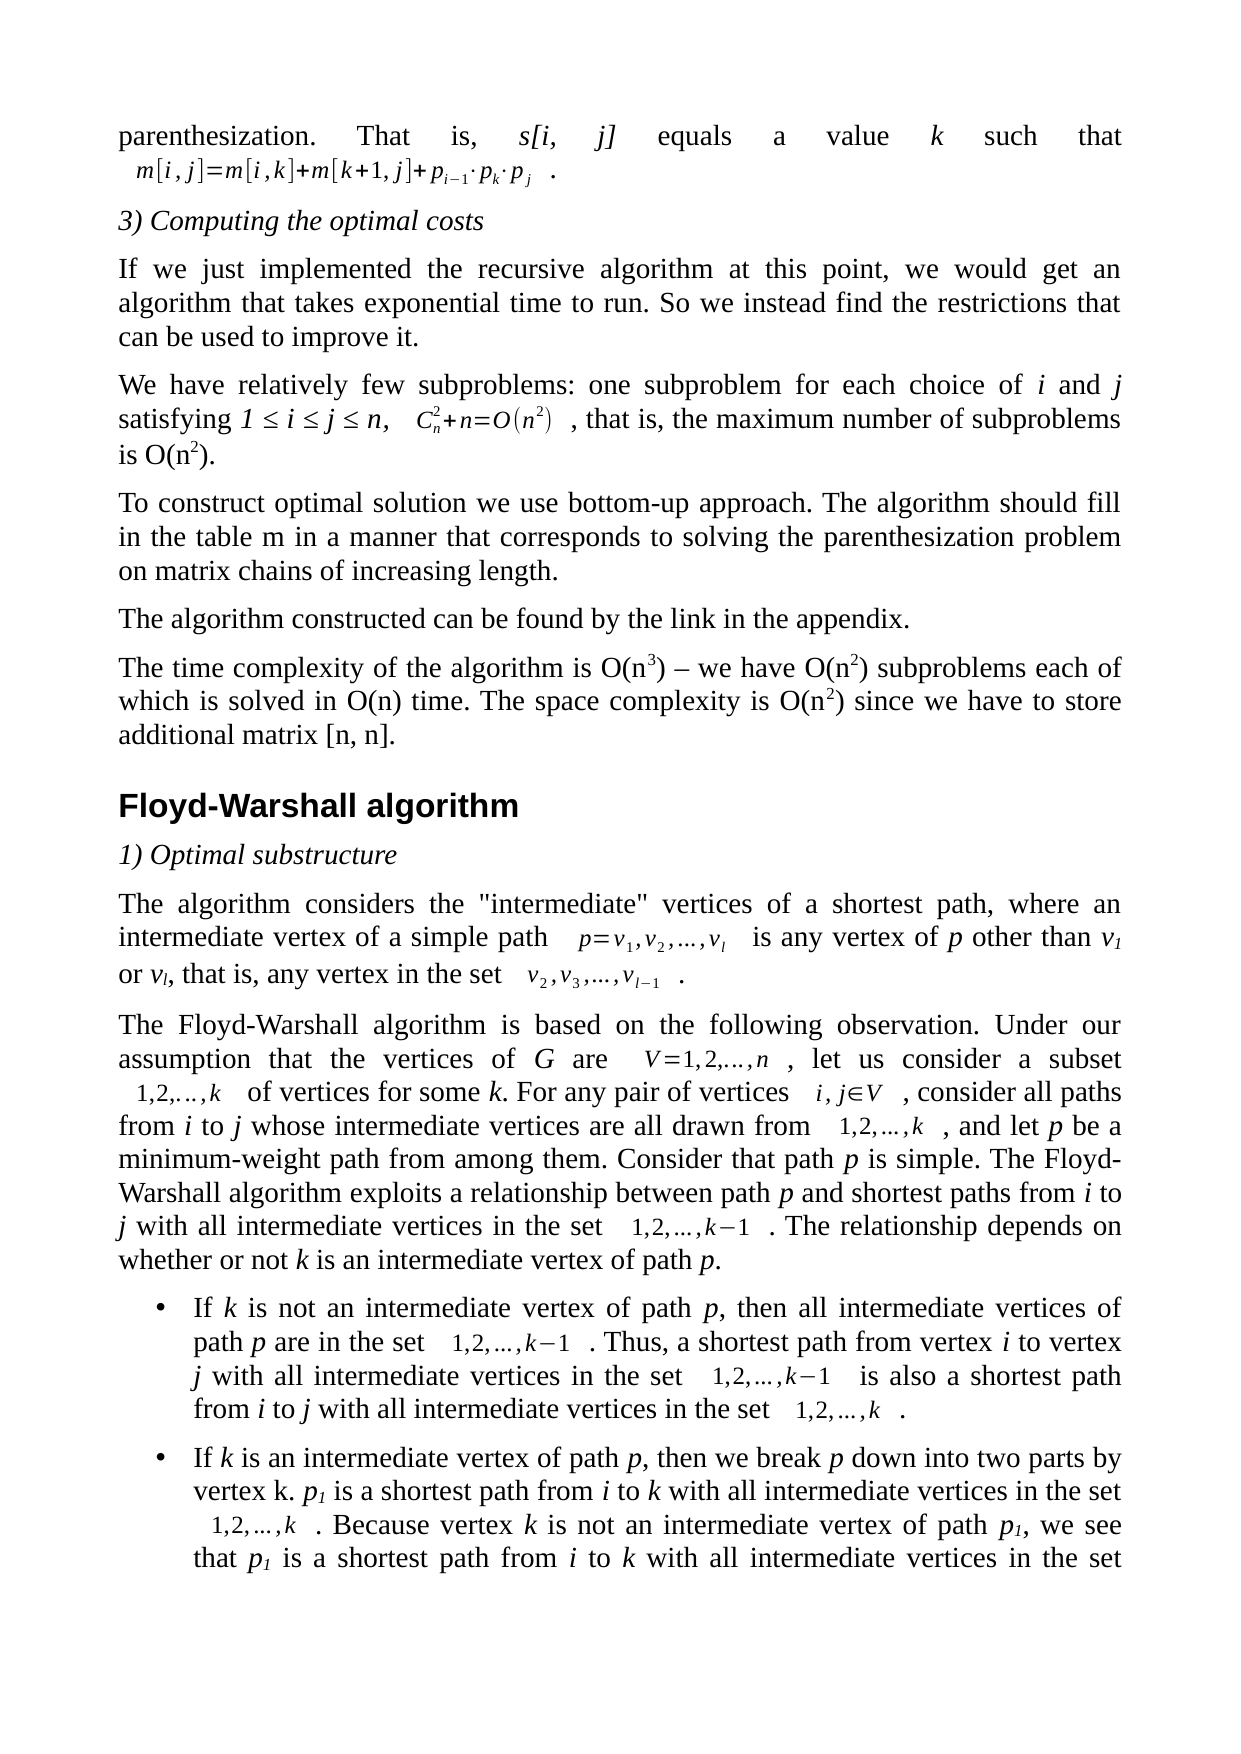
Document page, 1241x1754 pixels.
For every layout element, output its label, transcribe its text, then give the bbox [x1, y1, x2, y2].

text To construct optimal solution we use bottom-up approach. The algorithm should fill in the table m in a manner that corresponds to solving the parenthesization problem on matrix chains of increasing length. [118, 486, 1122, 586]
list If k is not an intermediate vertex of path p, then all intermediate vertices of path p are in the set . Thus, a shortest path from vertex i to vertex j with all intermediate vertices in the set is also a shortest path from i to j with all intermediate vertices in the set . [156, 1291, 1122, 1425]
text If we just implemented the recursive algorithm at this point, we would get an algorithm that takes exponential time to run. So we instead find the restrictions that can be used to improve it. [118, 252, 1122, 352]
text The algorithm considers the "intermediate" vertices of a shortest path, where an intermediate vertex of a simple path is any vertex of p other than v1 or vl, that is, any vertex in the set . [118, 886, 1122, 992]
text The algorithm constructed can be found by the link in the appendix. [118, 601, 1122, 635]
list If k is an intermediate vertex of path p, then we break p down into two parts by vertex k. p1 is a shortest path from i to k with all intermediate vertices in the set . Because vertex k is not an intermediate vertex of path p1, we see that p1 is a shortest path from i to k with all intermediate vertices in the set . Similarly, p2 is a shortest path from vertex k to vertex j with all intermediate vertices in the set . [156, 1440, 1122, 1574]
text The time complexity of the algorithm is O(n3) – we have O(n2) subproblems each of which is solved in O(n) time. The space complexity is O(n2) since we have to store additional matrix [n, n]. [118, 650, 1122, 750]
text We have relatively few subproblems: one subproblem for each choice of i and j satisfying 1 ≤ i ≤ j ≤ n, , that is, the maximum number of subproblems is O(n2). [118, 367, 1122, 471]
text 1) Optimal substructure [118, 837, 1122, 871]
text The Floyd-Warshall algorithm is based on the following observation. Under our assumption that the vertices of G are , let us consider a subset of vertices for some k. For any pair of vertices , consider all paths from i to j whose intermediate vertices are all drawn from , and let p be a minimum-weight path from among them. Consider that path p is simple. The Floyd-Warshall algorithm exploits a relationship between path p and shortest paths from i to j with all intermediate vertices in the set . The relationship depends on whether or not k is an intermediate vertex of path p. [118, 1007, 1122, 1276]
text To help us keep track of how to construct an optimal solution, let us define s[i, j] to be a value of k at which we can split the product A i A i+1 A j to obtain an optimal parenthesization. That is, s[i, j] equals a value k such that . [118, 118, 1122, 188]
subtitle Floyd-Warshall algorithm [118, 786, 1122, 825]
text 3) Computing the optimal costs [118, 203, 1122, 237]
